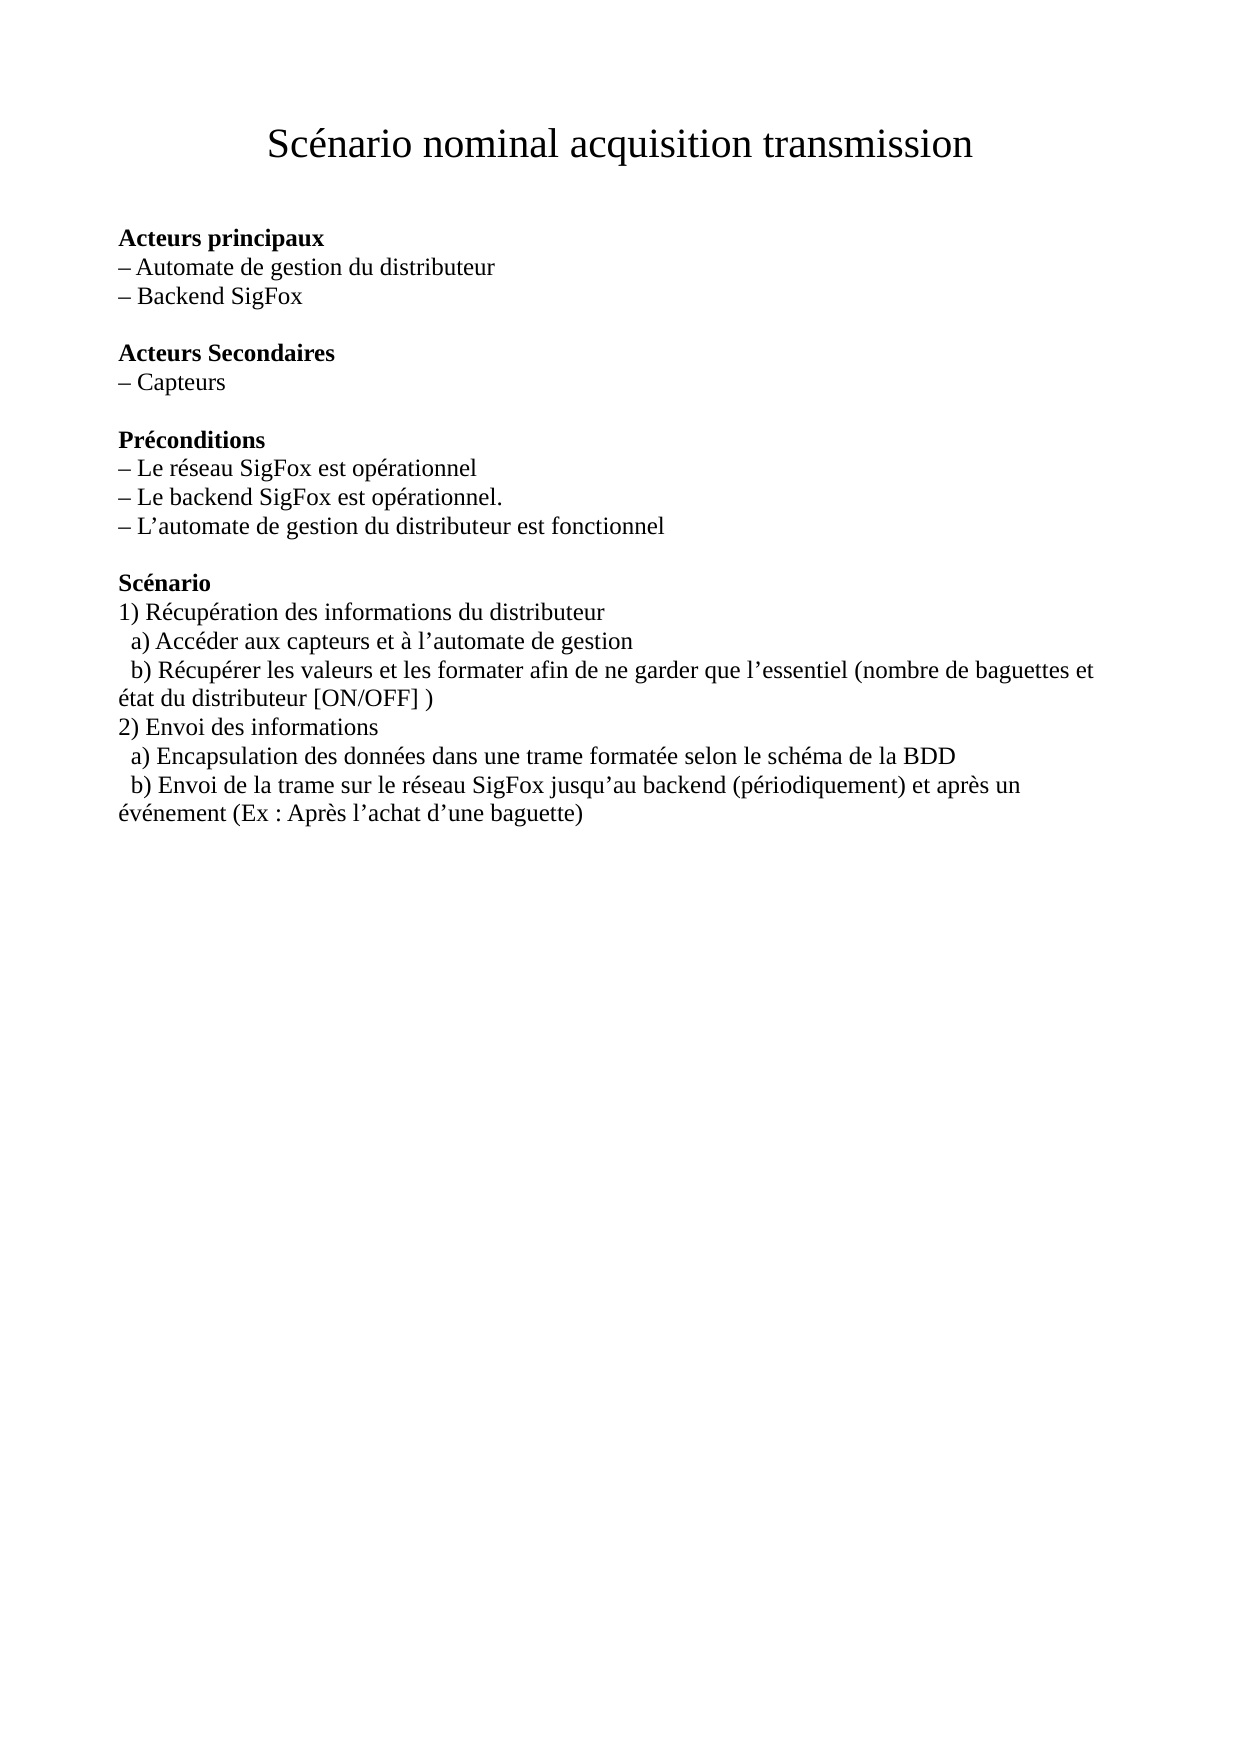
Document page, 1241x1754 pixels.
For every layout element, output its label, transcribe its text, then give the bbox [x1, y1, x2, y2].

text 1) Récupération des informations du distributeur [118, 597, 1122, 626]
text Scénario nominal acquisition transmission [118, 118, 1122, 166]
text b) Envoi de la trame sur le réseau SigFox jusqu’au backend (périodiquement) et après un événement (Ex : Après l’achat d’une baguette) [118, 770, 1122, 827]
text – L’automate de gestion du distributeur est fonctionnel [118, 511, 1122, 540]
text – Le backend SigFox est opérationnel. [118, 482, 1122, 511]
text Préconditions [118, 425, 1122, 453]
text – Automate de gestion du distributeur [118, 252, 1122, 281]
text Acteurs Secondaires [118, 338, 1122, 367]
text – Capteurs [118, 367, 1122, 396]
text a) Encapsulation des données dans une trame formatée selon le schéma de la BDD [118, 741, 1122, 770]
text a) Accéder aux capteurs et à l’automate de gestion [118, 626, 1122, 655]
text Acteurs principaux [118, 223, 1122, 252]
text Scénario [118, 568, 1122, 597]
text 2) Envoi des informations [118, 712, 1122, 741]
text b) Récupérer les valeurs et les formater afin de ne garder que l’essentiel (nombre de baguettes et état du distributeur [ON/OFF] ) [118, 655, 1122, 712]
text – Le réseau SigFox est opérationnel [118, 453, 1122, 482]
text – Backend SigFox [118, 281, 1122, 310]
